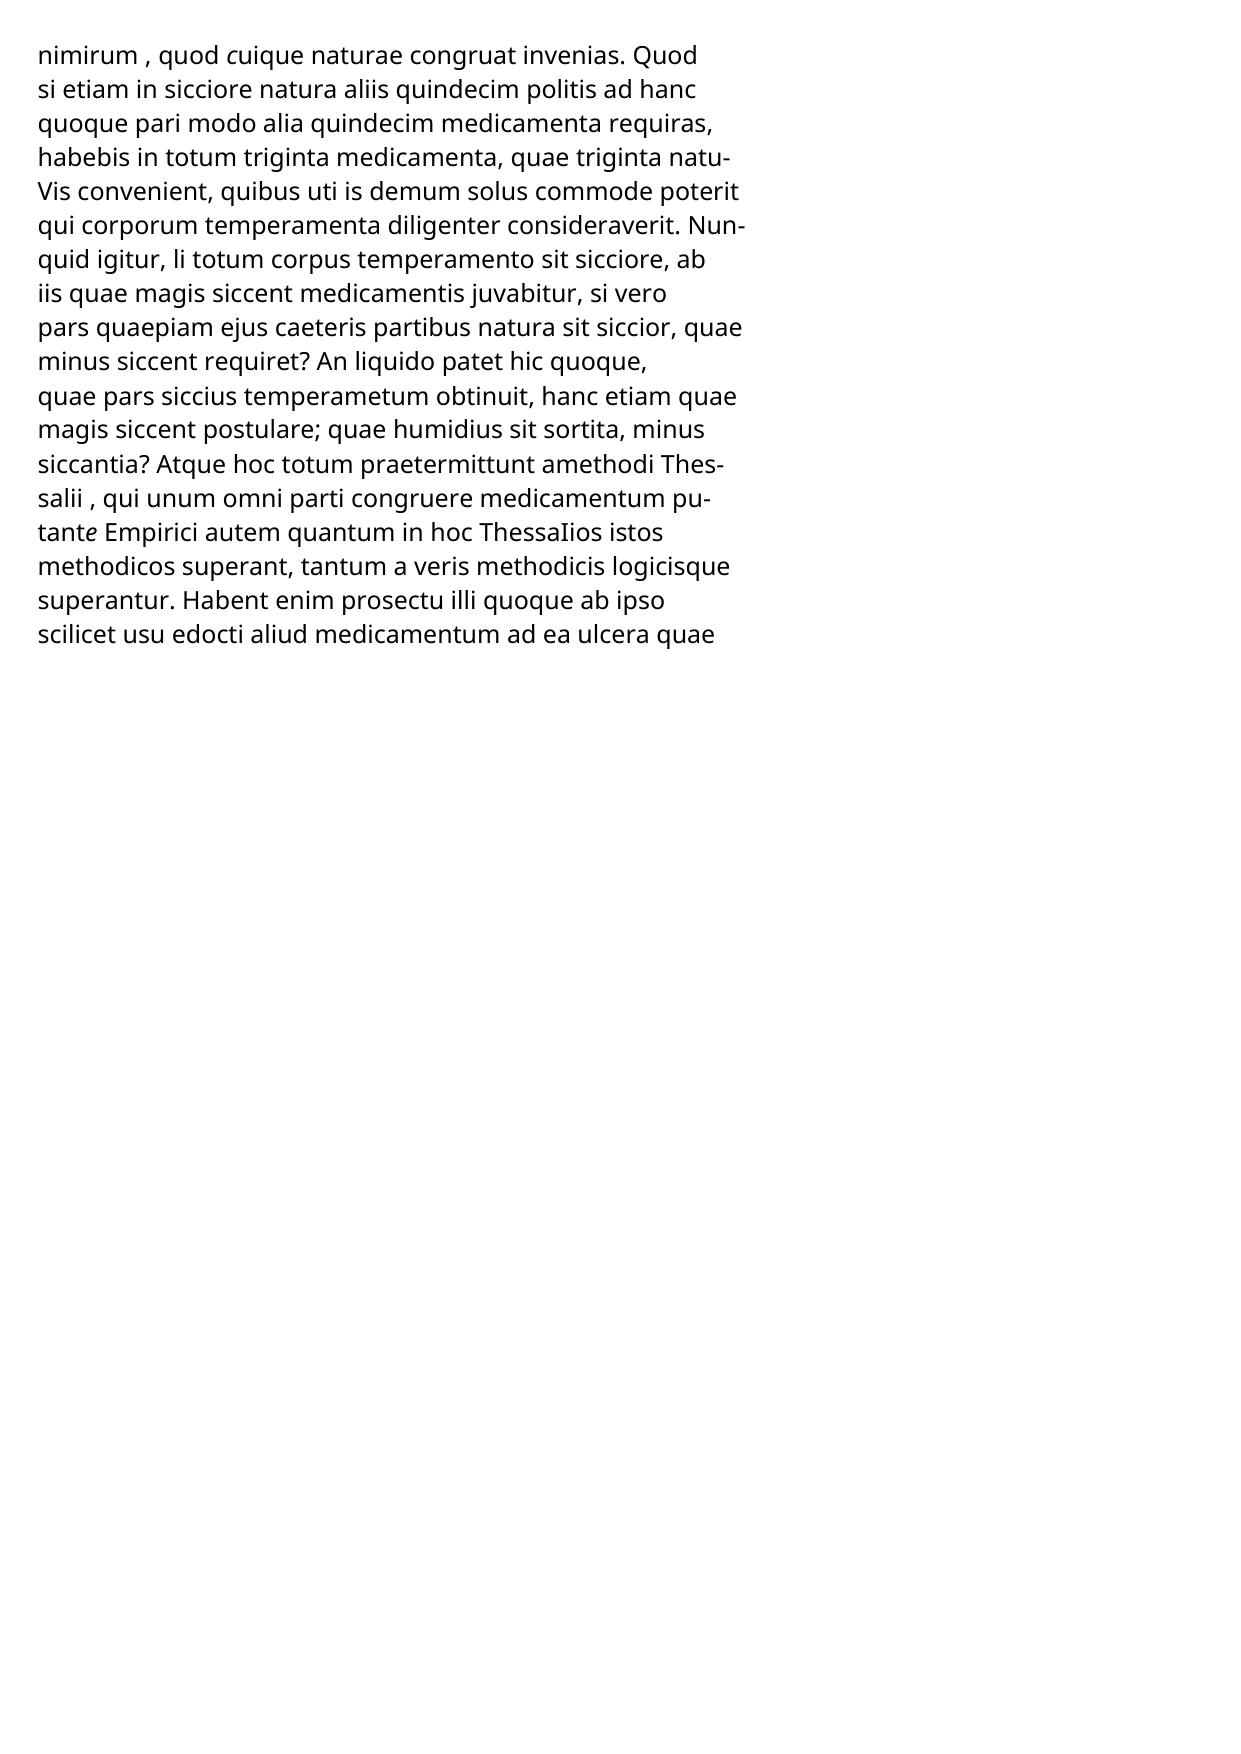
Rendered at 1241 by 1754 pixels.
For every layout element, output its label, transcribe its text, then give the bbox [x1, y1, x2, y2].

text nimirum , quod cuique naturae congruat invenias. Quod si etiam in sicciore natura aliis quindecim politis ad hanc quoque pari modo alia quindecim medicamenta requiras, habebis in totum triginta medicamenta, quae triginta natu- Vis convenient, quibus uti is demum solus commode poterit qui corporum temperamenta diligenter consideraverit. Nun- quid igitur, li totum corpus temperamento sit sicciore, ab iis quae magis siccent medicamentis juvabitur, si vero pars quaepiam ejus caeteris partibus natura sit siccior, quae minus siccent requiret? An liquido patet hic quoque, quae pars siccius temperametum obtinuit, hanc etiam quae magis siccent postulare; quae humidius sit sortita, minus siccantia? Atque hoc totum praetermittunt amethodi Thes- salii , qui unum omni parti congruere medicamentum pu- tante Empirici autem quantum in hoc ThessaIios istos methodicos superant, tantum a veris methodicis logicisque superantur. Habent enim prosectu illi quoque ab ipso scilicet usu edocti aliud medicamentum ad ea ulcera quae [37, 37, 1203, 651]
